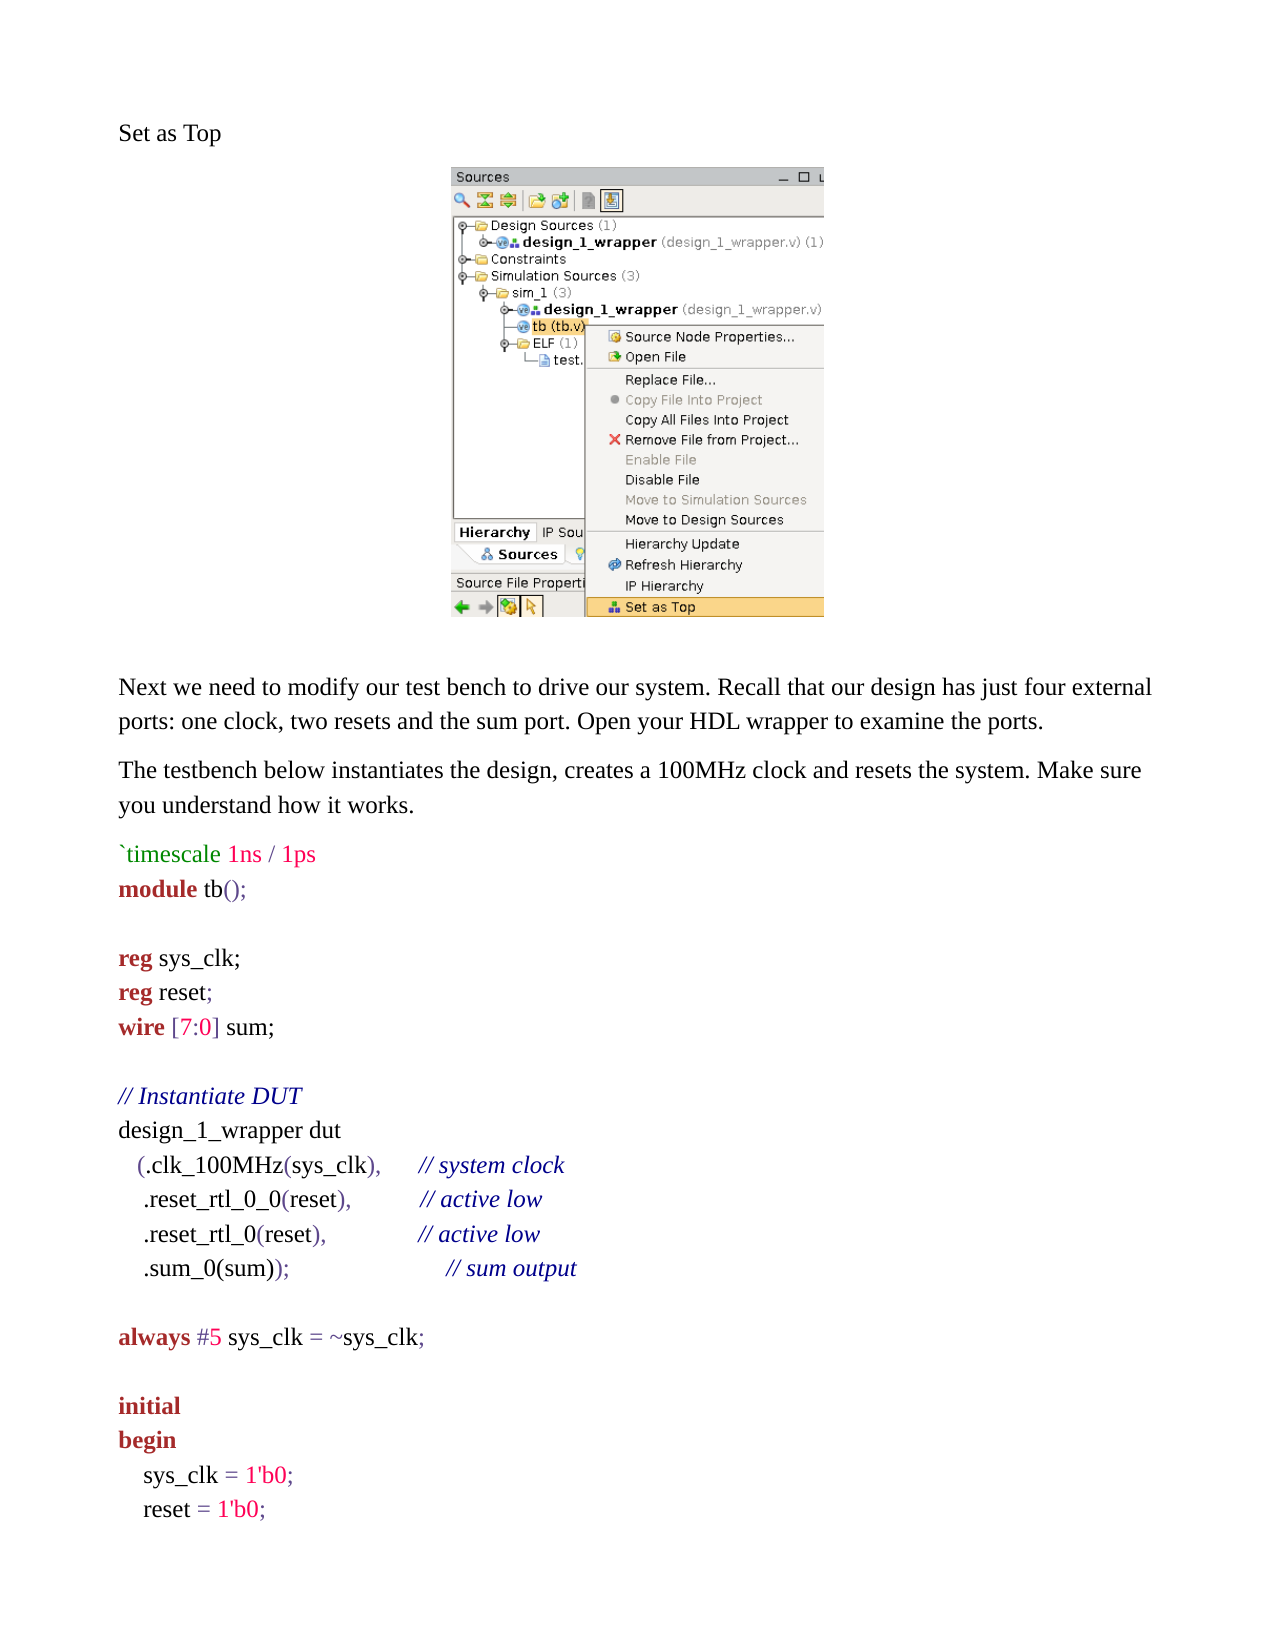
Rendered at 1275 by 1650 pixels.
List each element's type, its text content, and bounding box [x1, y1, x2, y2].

text reg sys_clk; [118, 943, 1157, 972]
text initial [118, 1391, 1157, 1420]
text (.clk_100MHz(sys_clk), // system clock [118, 1150, 1157, 1178]
text .reset_rtl_0_0(reset), // active low [118, 1184, 1157, 1213]
text reg reset; [118, 977, 1157, 1006]
text module tb(); [118, 874, 1157, 903]
text Next we need to modify our test bench to drive our system. Recall that our design has just four external ports: one clock, two resets and the sum port. Open your HDL wrapper to examine the ports. [118, 672, 1157, 735]
text always #5 sys_clk = ~sys_clk; [118, 1322, 1157, 1351]
text .reset_rtl_0(reset), // active low [118, 1219, 1157, 1247]
text wire [7:0] sum; [118, 1012, 1157, 1041]
text The testbench below instantiates the design, creates a 100MHz clock and resets the system. Make sure you understand how it works. [118, 756, 1157, 819]
text `timescale 1ns / 1ps [118, 839, 1157, 868]
text sys_clk = 1'b0; [118, 1460, 1157, 1489]
picture [451, 167, 824, 617]
text design_1_wrapper dut [118, 1115, 1157, 1144]
text Set as Top [118, 118, 1157, 147]
text begin [118, 1426, 1157, 1454]
text reset = 1'b0; [118, 1494, 1157, 1523]
text // Instantiate DUT [118, 1081, 1157, 1109]
text .sum_0(sum)); // sum output [118, 1253, 1157, 1282]
